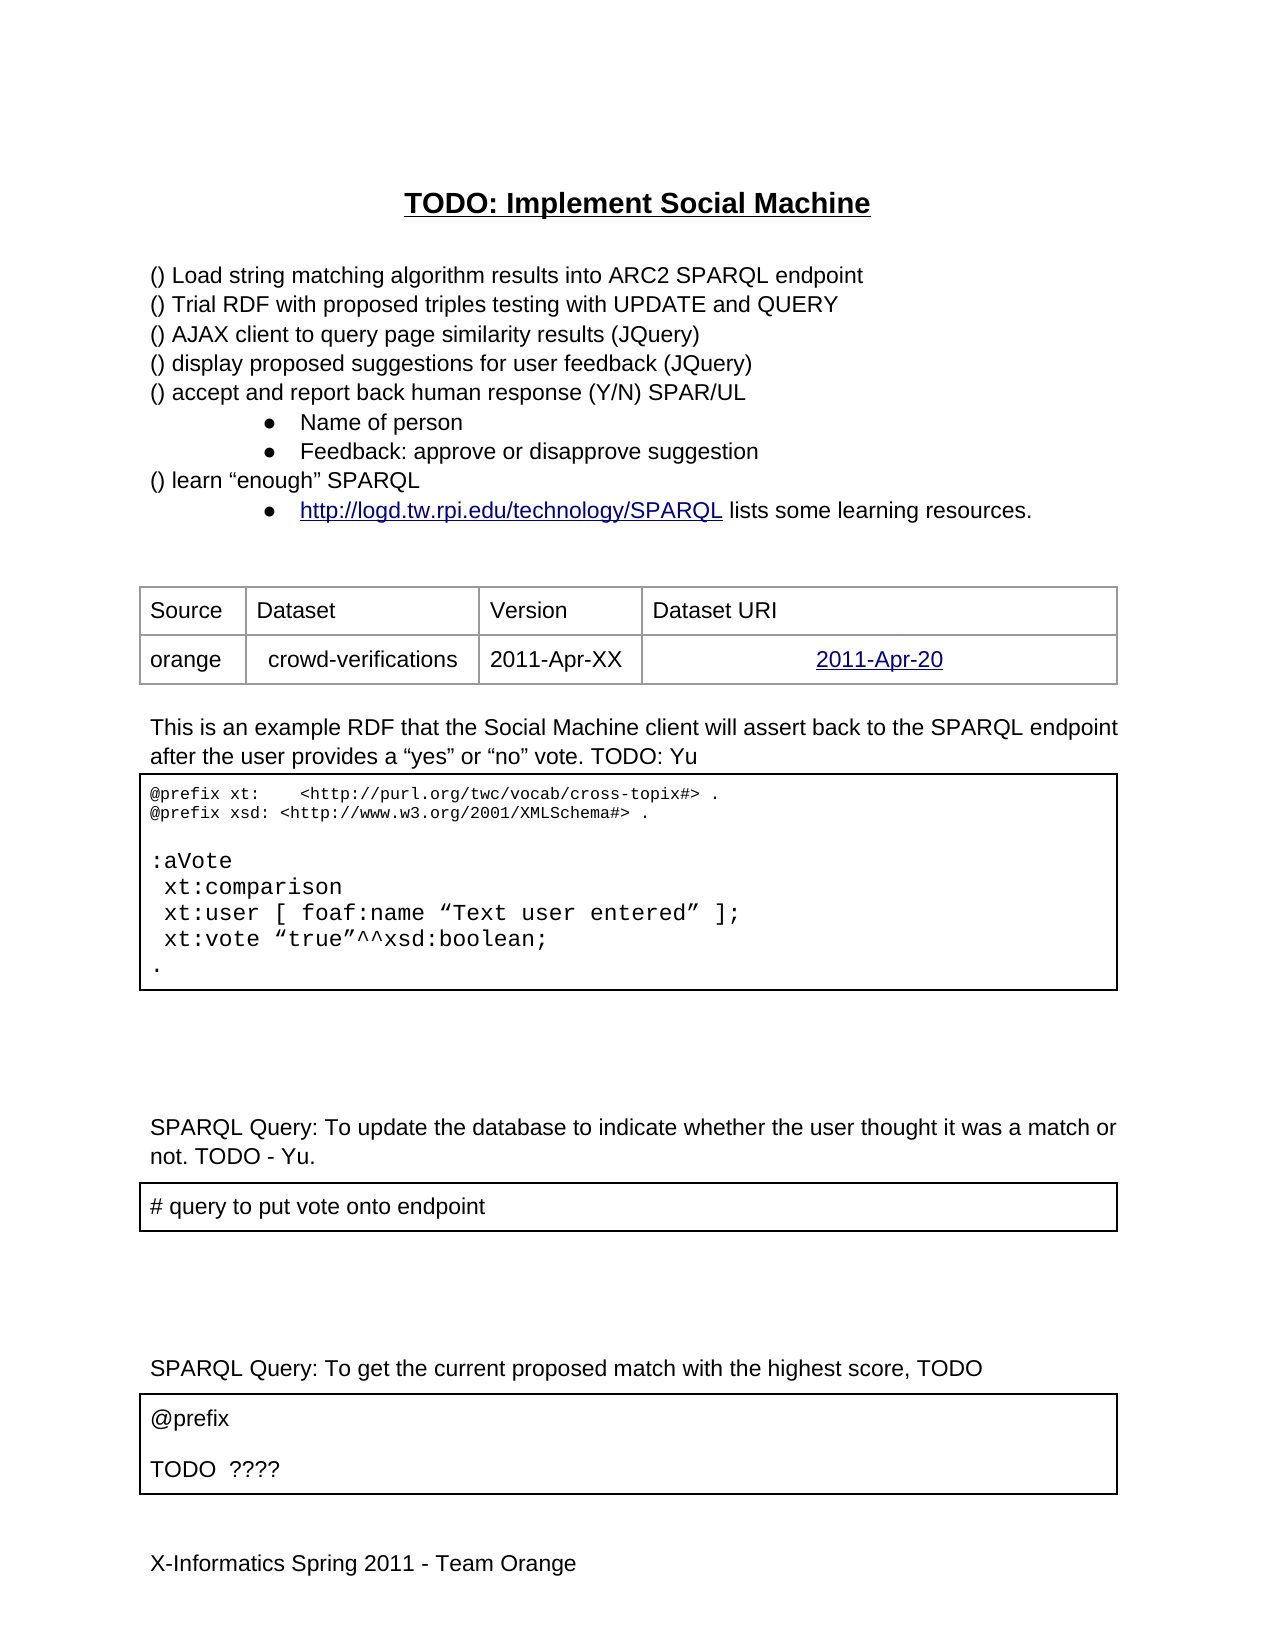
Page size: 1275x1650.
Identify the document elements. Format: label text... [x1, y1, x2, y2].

table_header Dataset [247, 588, 478, 634]
text () Trial RDF with proposed triples testing with UPDATE and QUERY [150, 292, 1125, 318]
list Name of person [262, 409, 1125, 435]
text This is an example RDF that the Social Machine client will assert back to the SPARQL endpoint after the user provides a “yes” or “no” vote. TODO: Yu [150, 714, 1125, 769]
text () display proposed suggestions for user feedback (JQuery) [150, 351, 1125, 376]
table_header @prefix TODO ???? [141, 1395, 1116, 1493]
table_header Version [480, 588, 641, 634]
list Feedback: approve or disapprove suggestion [262, 439, 1125, 464]
table_header Dataset URI [643, 588, 1116, 634]
table_cell 2011-Apr-20 [643, 636, 1116, 683]
table_header @prefix xt: <http://purl.org/twc/vocab/cross-topix#> . @prefix xsd: <http://www.w3.org/2001/XMLSchema#> . :aVote xt:comparison xt:user [ foaf:name “Text user entered” ]; xt:vote “true”^^xsd:boolean; . [141, 775, 1116, 989]
text () accept and report back human response (Y/N) SPAR/UL [150, 380, 1125, 406]
table_cell crowd-verifications [247, 636, 478, 683]
text () learn “enough” SPARQL [150, 468, 1125, 494]
text () Load string matching algorithm results into ARC2 SPARQL endpoint [150, 263, 1125, 288]
text () AJAX client to query page similarity results (JQuery) [150, 321, 1125, 347]
subtitle SPARQL Query: To get the current proposed match with the highest score, TODO [150, 1355, 1125, 1381]
subtitle TODO: Implement Social Machine [150, 187, 1125, 220]
table_header Source [141, 588, 245, 634]
subtitle SPARQL Query: To update the database to indicate whether the user thought it was a match or not. TODO - Yu. [150, 1114, 1125, 1169]
table_header # query to put vote onto endpoint [141, 1184, 1116, 1230]
table_cell 2011-Apr-XX [480, 636, 641, 683]
table_cell orange [141, 636, 245, 683]
list http://logd.tw.rpi.edu/technology/SPARQL lists some learning resources. [262, 498, 1125, 523]
